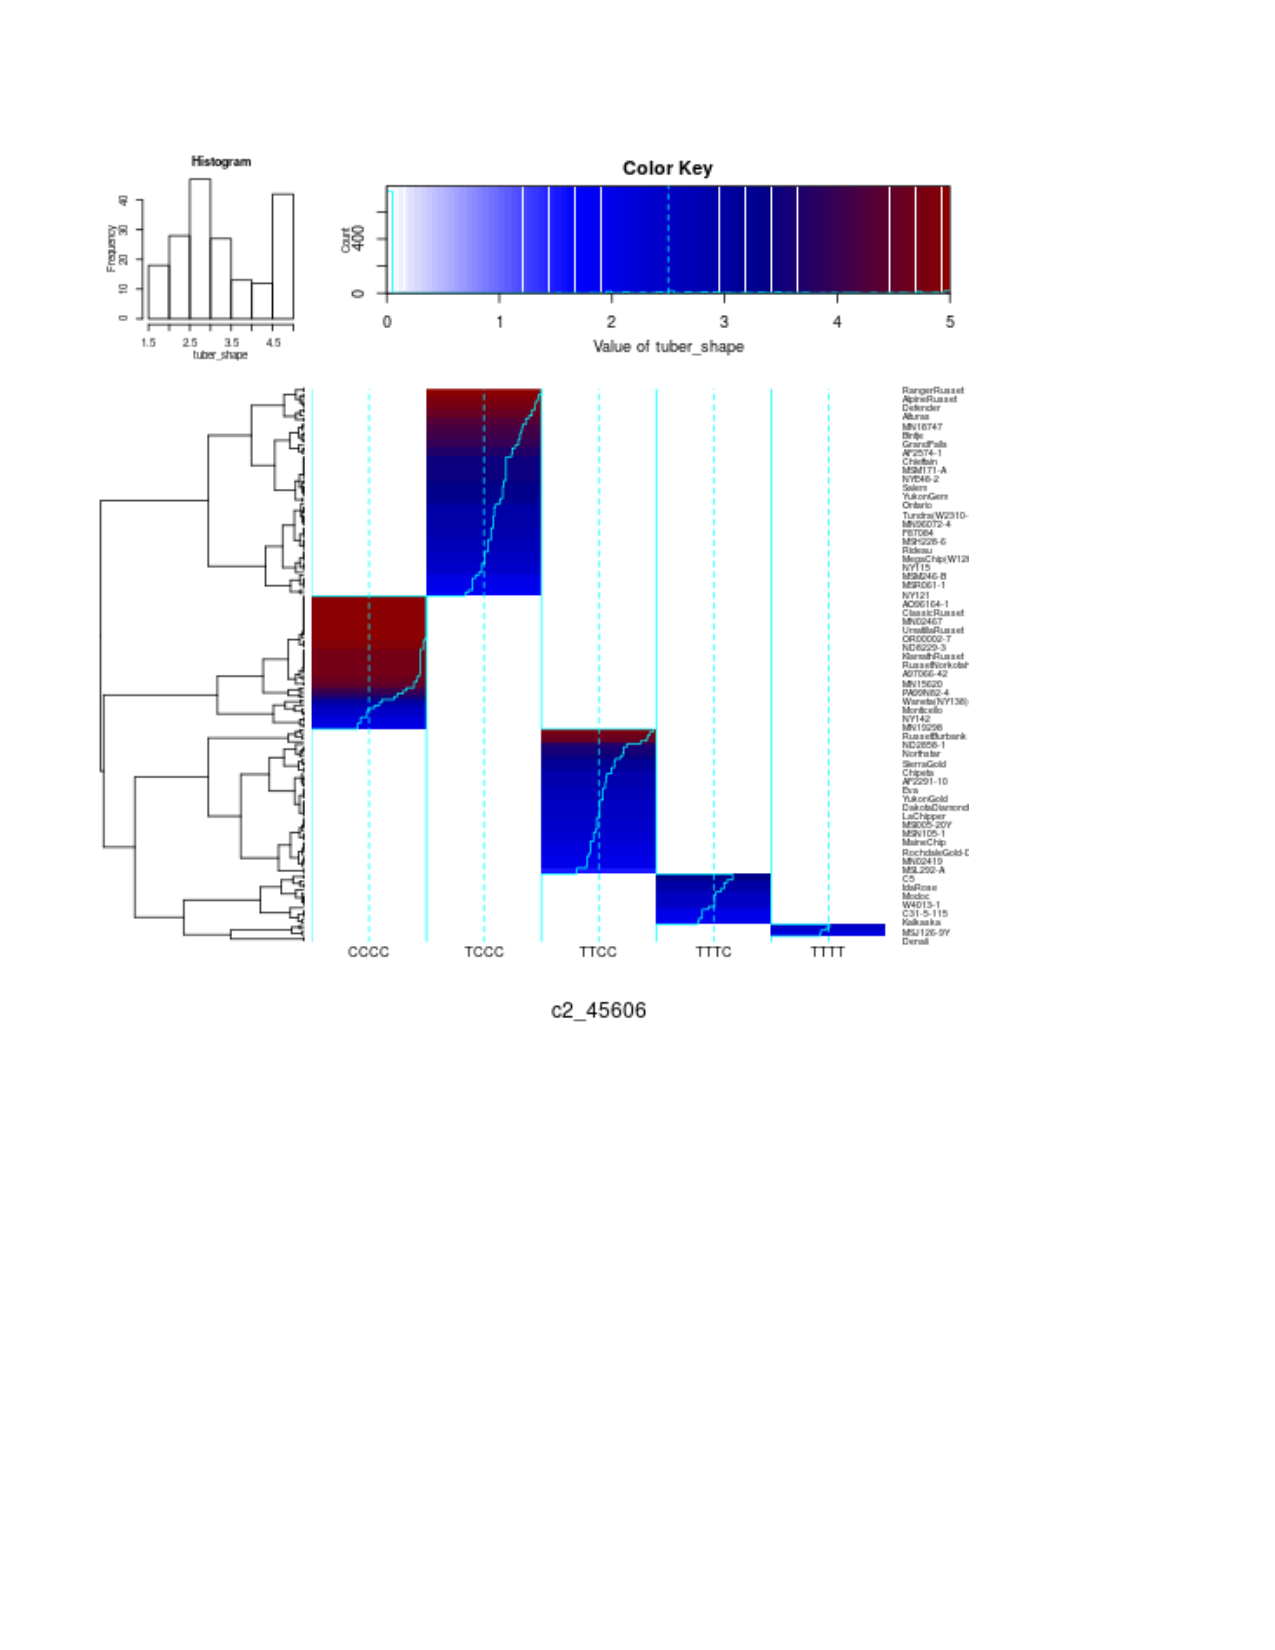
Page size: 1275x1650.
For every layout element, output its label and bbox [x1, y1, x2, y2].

picture [93, 150, 969, 1025]
